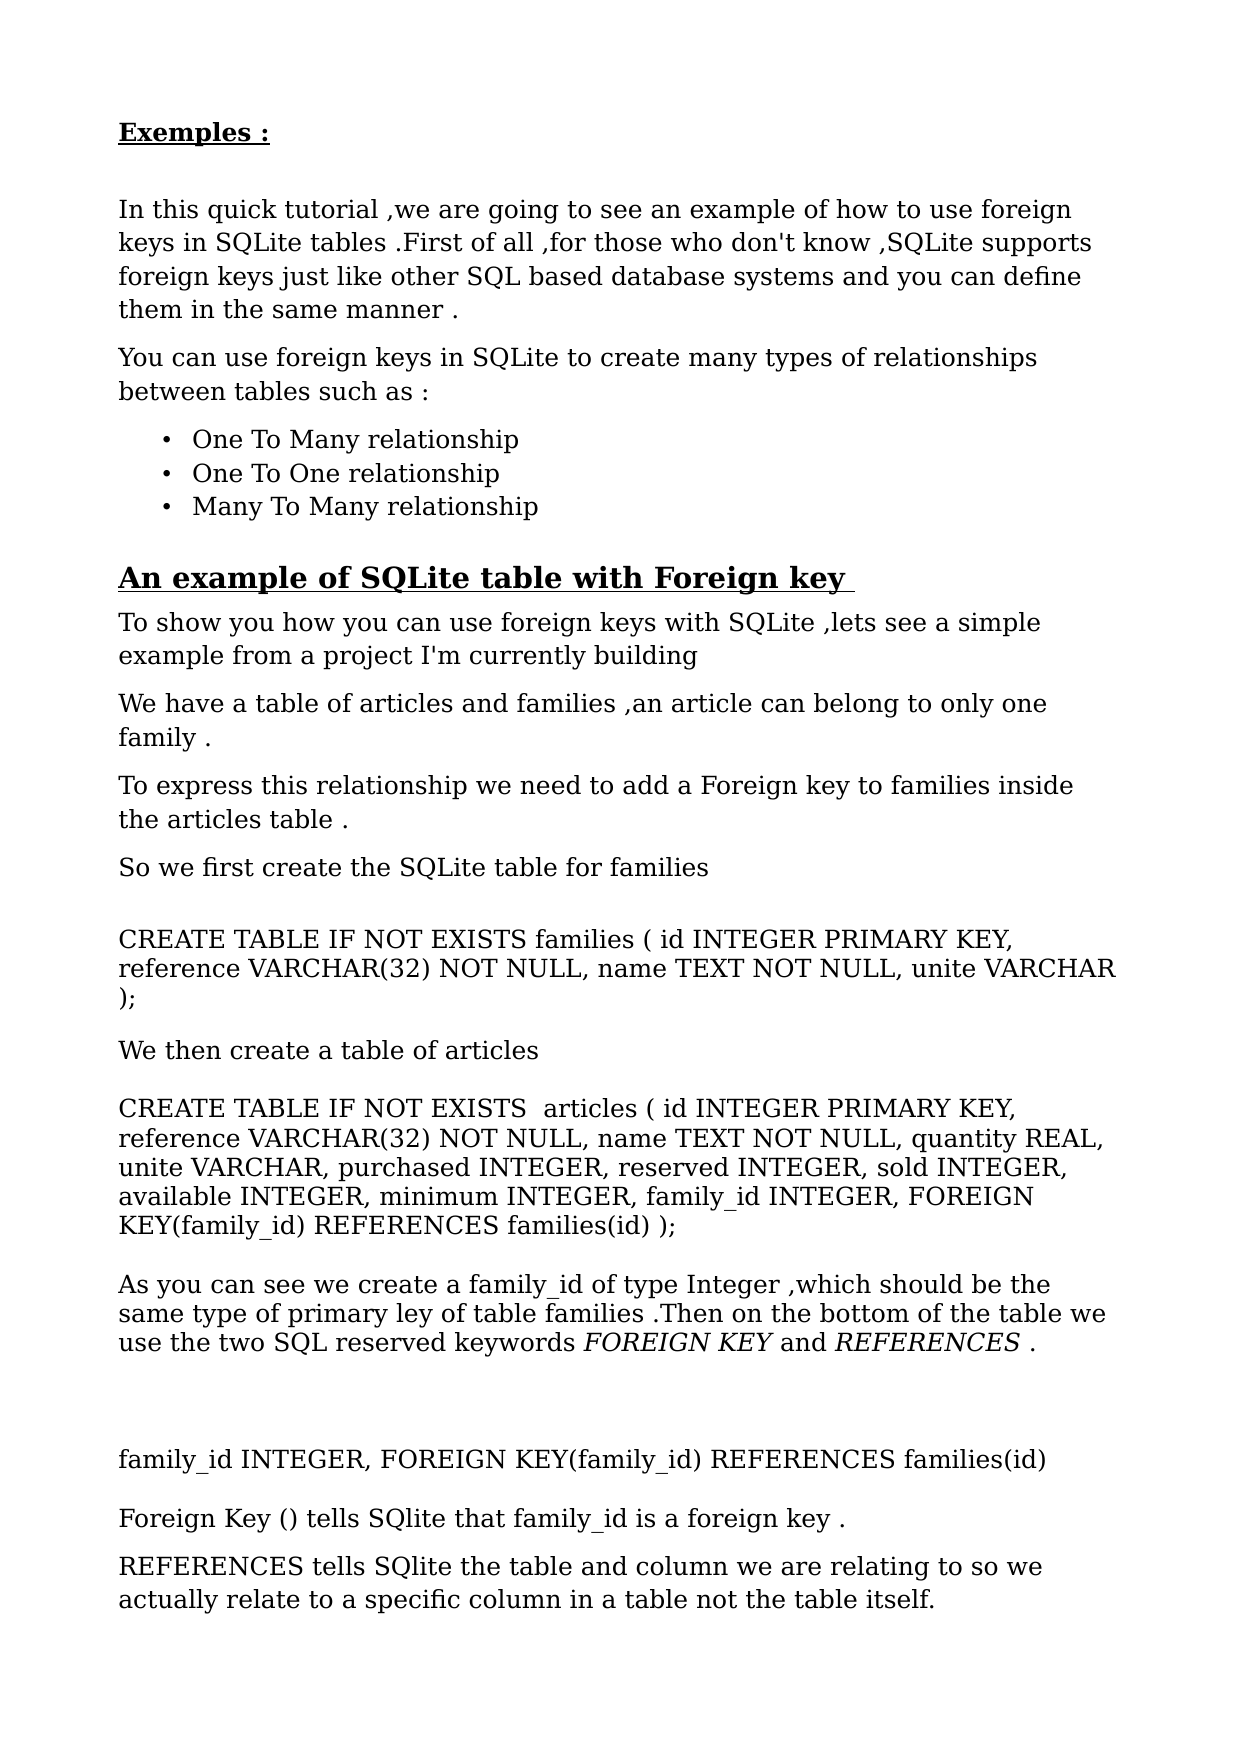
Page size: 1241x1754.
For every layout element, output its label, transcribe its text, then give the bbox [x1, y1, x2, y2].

text REFERENCES tells SQlite the table and column we are relating to so we actually relate to a specific column in a table not the table itself. [118, 1552, 1122, 1615]
text To express this relationship we need to add a Foreign key to families inside the articles table . [118, 771, 1122, 834]
text Exemples : [118, 118, 1122, 147]
text In this quick tutorial ,we are going to see an example of how to use foreign keys in SQLite tables .First of all ,for those who don't know ,SQLite supports foreign keys just like other SQL based database systems and you can define them in the same manner . [118, 195, 1122, 324]
text CREATE TABLE IF NOT EXISTS families ( id INTEGER PRIMARY KEY, reference VARCHAR(32) NOT NULL, name TEXT NOT NULL, unite VARCHAR ); [118, 925, 1122, 1012]
list One To One relationship [162, 459, 1122, 488]
text family_id INTEGER, FOREIGN KEY(family_id) REFERENCES families(id) [118, 1446, 1122, 1475]
text CREATE TABLE IF NOT EXISTS articles ( id INTEGER PRIMARY KEY, reference VARCHAR(32) NOT NULL, name TEXT NOT NULL, quantity REAL, unite VARCHAR, purchased INTEGER, reserved INTEGER, sold INTEGER, available INTEGER, minimum INTEGER, family_id INTEGER, FOREIGN KEY(family_id) REFERENCES families(id) ); [118, 1094, 1122, 1240]
text We have a table of articles and families ,an article can belong to only one family . [118, 690, 1122, 752]
text As you can see we create a family_id of type Integer ,which should be the same type of primary ley of table families .Then on the bottom of the table we use the two SQL reserved keywords FOREIGN KEY and REFERENCES . [118, 1270, 1122, 1357]
list Many To Many relationship [162, 492, 1122, 521]
subtitle An example of SQLite table with Foreign key [118, 561, 1122, 596]
text You can use foreign keys in SQLite to create many types of relationships between tables such as : [118, 343, 1122, 406]
text We then create a table of articles [118, 1036, 1122, 1065]
text To show you how you can use foreign keys with SQLite ,lets see a simple example from a project I'm currently building [118, 608, 1122, 671]
list One To Many relationship [162, 425, 1122, 454]
text Foreign Key () tells SQlite that family_id is a foreign key . [118, 1504, 1122, 1533]
text So we first create the SQLite table for families [118, 853, 1122, 882]
